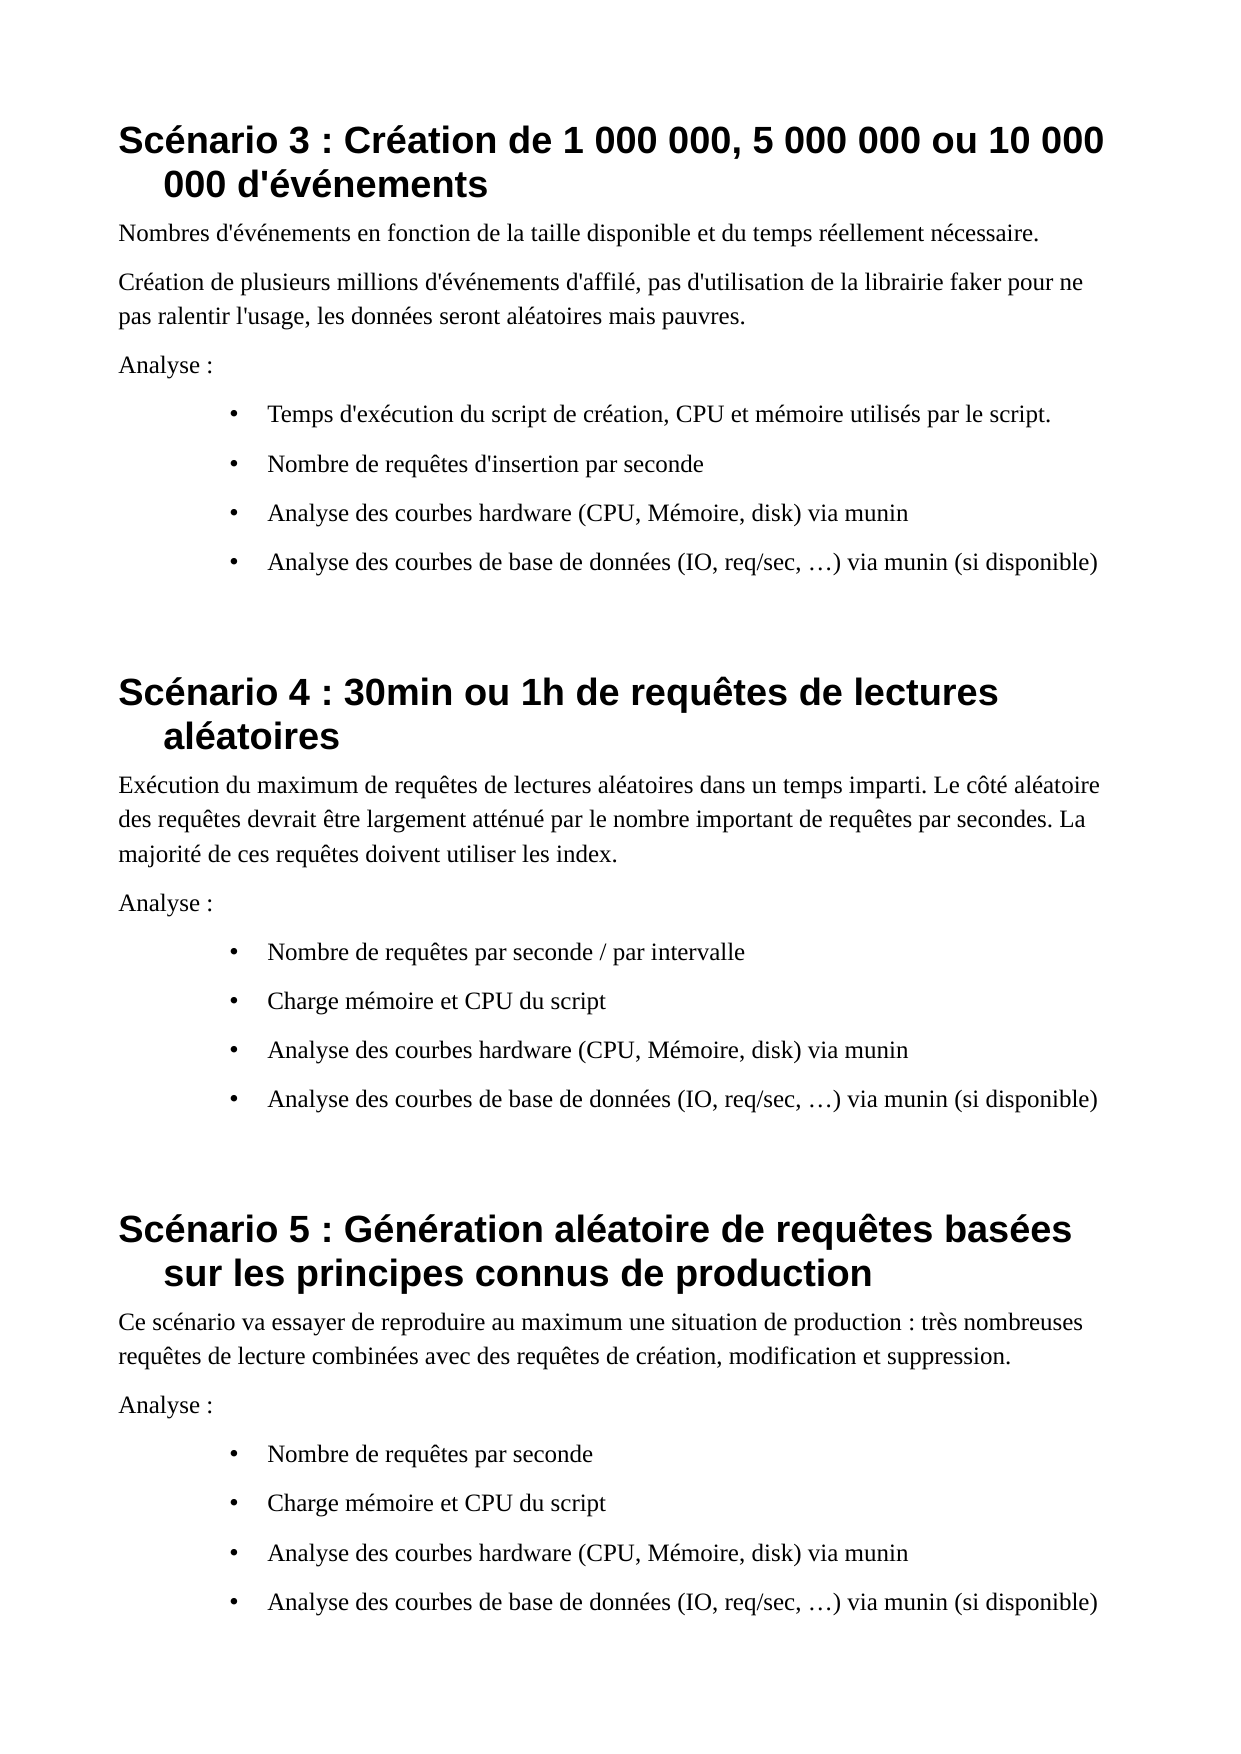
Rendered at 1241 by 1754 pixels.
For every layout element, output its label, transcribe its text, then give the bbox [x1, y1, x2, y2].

text Analyse : [118, 351, 1122, 379]
text Analyse : [118, 1390, 1122, 1419]
text Exécution du maximum de requêtes de lectures aléatoires dans un temps imparti. Le côté aléatoire des requêtes devrait être largement atténué par le nombre important de requêtes par secondes. La majorité de ces requêtes doivent utiliser les index. [118, 770, 1122, 867]
text Analyse : [118, 888, 1122, 916]
list Analyse des courbes hardware (CPU, Mémoire, disk) via munin [229, 1035, 1122, 1064]
list Analyse des courbes de base de données (IO, req/sec, …) via munin (si disponible) [229, 1084, 1122, 1113]
text Nombres d'événements en fonction de la taille disponible et du temps réellement nécessaire. [118, 218, 1122, 247]
subtitle Scénario 5 : Génération aléatoire de requêtes basées sur les principes connus de production [118, 1207, 1122, 1294]
subtitle Scénario 3 : Création de 1 000 000, 5 000 000 ou 10 000 000 d'événements [118, 118, 1122, 205]
list Charge mémoire et CPU du script [229, 986, 1122, 1014]
text Création de plusieurs millions d'événements d'affilé, pas d'utilisation de la librairie faker pour ne pas ralentir l'usage, les données seront aléatoires mais pauvres. [118, 267, 1122, 330]
list Nombre de requêtes par seconde [229, 1439, 1122, 1468]
list Analyse des courbes hardware (CPU, Mémoire, disk) via munin [229, 498, 1122, 526]
list Analyse des courbes hardware (CPU, Mémoire, disk) via munin [229, 1538, 1122, 1566]
list Charge mémoire et CPU du script [229, 1488, 1122, 1517]
list Nombre de requêtes par seconde / par intervalle [229, 937, 1122, 966]
list Analyse des courbes de base de données (IO, req/sec, …) via munin (si disponible) [229, 1587, 1122, 1615]
list Nombre de requêtes d'insertion par seconde [229, 449, 1122, 477]
list Temps d'exécution du script de création, CPU et mémoire utilisés par le script. [229, 399, 1122, 428]
text Ce scénario va essayer de reproduire au maximum une situation de production : très nombreuses requêtes de lecture combinées avec des requêtes de création, modification et suppression. [118, 1307, 1122, 1370]
subtitle Scénario 4 : 30min ou 1h de requêtes de lectures aléatoires [118, 670, 1122, 757]
list Analyse des courbes de base de données (IO, req/sec, …) via munin (si disponible) [229, 547, 1122, 576]
